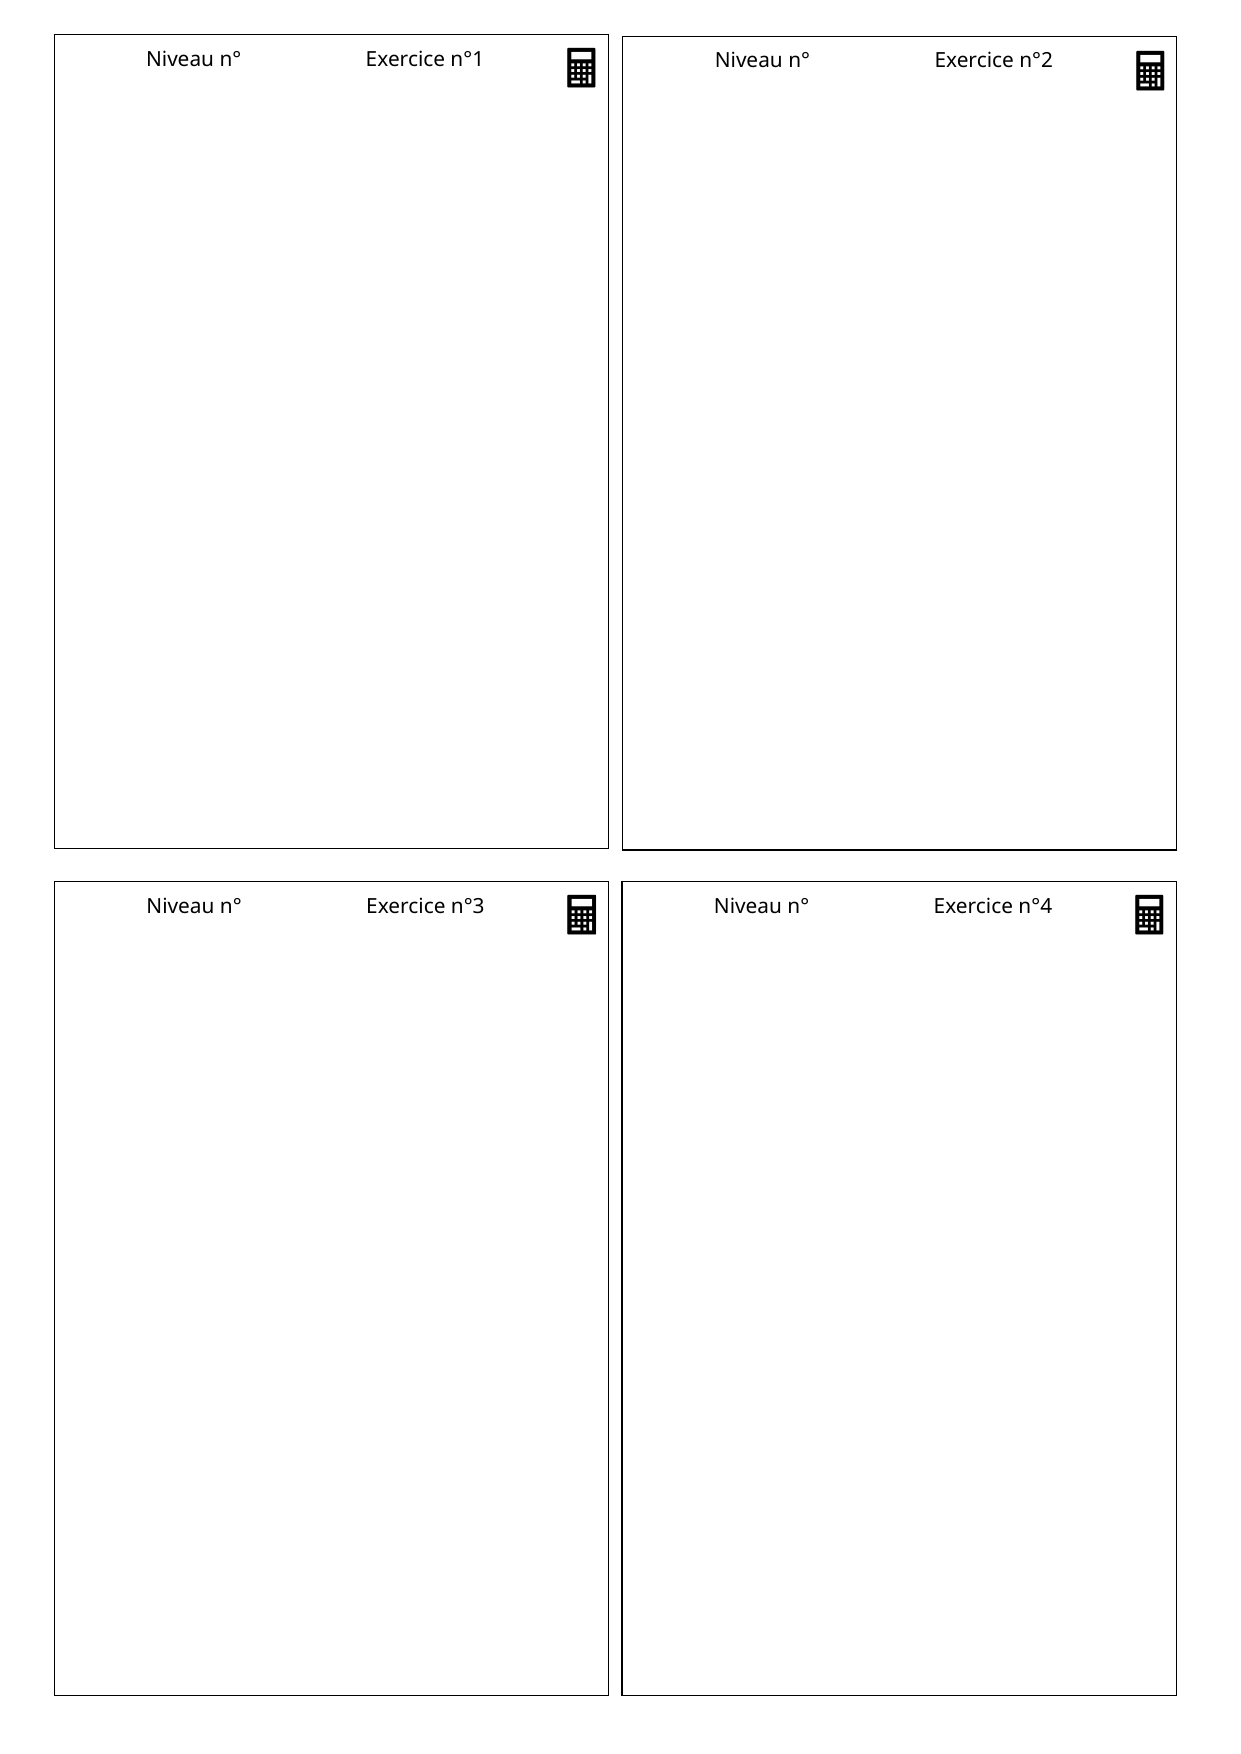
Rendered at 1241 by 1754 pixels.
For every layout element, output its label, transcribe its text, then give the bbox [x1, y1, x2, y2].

text Niveau n° Exercice n°3 [64, 891, 599, 919]
picture [566, 894, 597, 935]
text Niveau n° Exercice n°2 [632, 46, 1167, 74]
picture [566, 47, 596, 88]
picture [1134, 894, 1164, 935]
picture [1135, 50, 1165, 91]
text Niveau n° Exercice n°4 [631, 891, 1167, 919]
text Niveau n° Exercice n°1 [63, 44, 599, 72]
